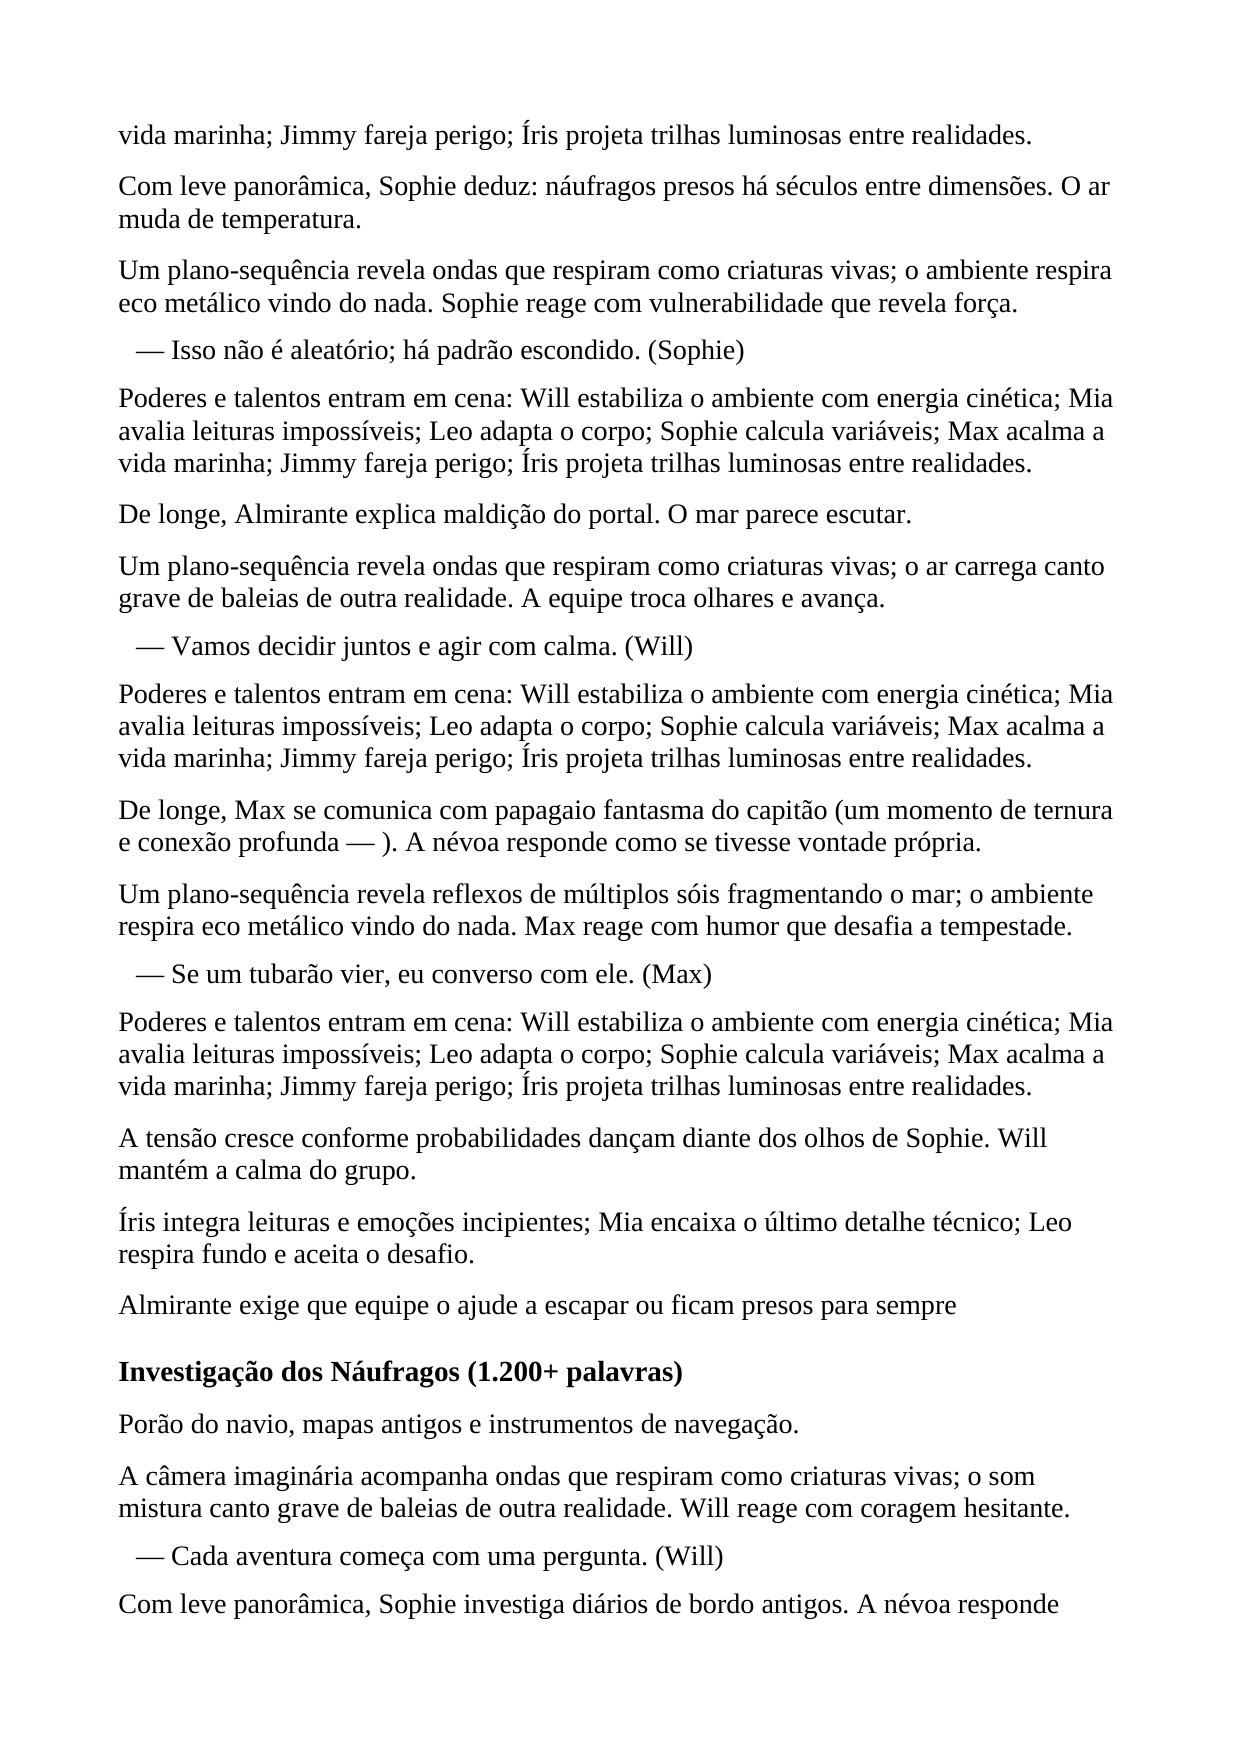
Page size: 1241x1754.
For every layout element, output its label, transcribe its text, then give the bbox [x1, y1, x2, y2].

text Com leve panorâmica, Sophie deduz: náufragos presos há séculos entre dimensões. O ar muda de temperatura. [118, 169, 1122, 234]
text A tensão cresce conforme probabilidades dançam diante dos olhos de Sophie. Will mantém a calma do grupo. [118, 1121, 1122, 1186]
subtitle Investigação dos Náufragos (1.200+ palavras) [118, 1354, 1122, 1387]
text — Isso não é aleatório; há padrão escondido. (Sophie) [118, 333, 1122, 366]
text Porão do navio, mapas antigos e instrumentos de navegação. [118, 1407, 1122, 1440]
text De longe, Max se comunica com papagaio fantasma do capitão (um momento de ternura e conexão profunda — ). A névoa responde como se tivesse vontade própria. [118, 793, 1122, 858]
text De longe, Almirante explica maldição do portal. O mar parece escutar. [118, 497, 1122, 530]
text vida marinha; Jimmy fareja perigo; Íris projeta trilhas luminosas entre realidades. [118, 118, 1122, 151]
text — Cada aventura começa com uma pergunta. (Will) [118, 1539, 1122, 1571]
text Um plano-sequência revela ondas que respiram como criaturas vivas; o ar carrega canto grave de baleias de outra realidade. A equipe troca olhares e avança. [118, 549, 1122, 613]
text A câmera imaginária acompanha ondas que respiram como criaturas vivas; o som mistura canto grave de baleias de outra realidade. Will reage com coragem hesitante. [118, 1459, 1122, 1524]
text Com leve panorâmica, Sophie investiga diários de bordo antigos. A névoa responde [118, 1587, 1122, 1619]
text Poderes e talentos entram em cena: Will estabiliza o ambiente com energia cinética; Mia avalia leituras impossíveis; Leo adapta o corpo; Sophie calcula variáveis; Max acalma a vida marinha; Jimmy fareja perigo; Íris projeta trilhas luminosas entre realidades. [118, 381, 1122, 478]
text Íris integra leituras e emoções incipientes; Mia encaixa o último detalhe técnico; Leo respira fundo e aceita o desafio. [118, 1204, 1122, 1269]
text Um plano-sequência revela ondas que respiram como criaturas vivas; o ambiente respira eco metálico vindo do nada. Sophie reage com vulnerabilidade que revela força. [118, 253, 1122, 318]
text Almirante exige que equipe o ajude a escapar ou ficam presos para sempre [118, 1288, 1122, 1321]
text Poderes e talentos entram em cena: Will estabiliza o ambiente com energia cinética; Mia avalia leituras impossíveis; Leo adapta o corpo; Sophie calcula variáveis; Max acalma a vida marinha; Jimmy fareja perigo; Íris projeta trilhas luminosas entre realidades. [118, 1005, 1122, 1102]
text Poderes e talentos entram em cena: Will estabiliza o ambiente com energia cinética; Mia avalia leituras impossíveis; Leo adapta o corpo; Sophie calcula variáveis; Max acalma a vida marinha; Jimmy fareja perigo; Íris projeta trilhas luminosas entre realidades. [118, 677, 1122, 774]
text — Se um tubarão vier, eu converso com ele. (Max) [118, 957, 1122, 989]
text — Vamos decidir juntos e agir com calma. (Will) [118, 629, 1122, 661]
text Um plano-sequência revela reflexos de múltiplos sóis fragmentando o mar; o ambiente respira eco metálico vindo do nada. Max reage com humor que desafia a tempestade. [118, 877, 1122, 941]
